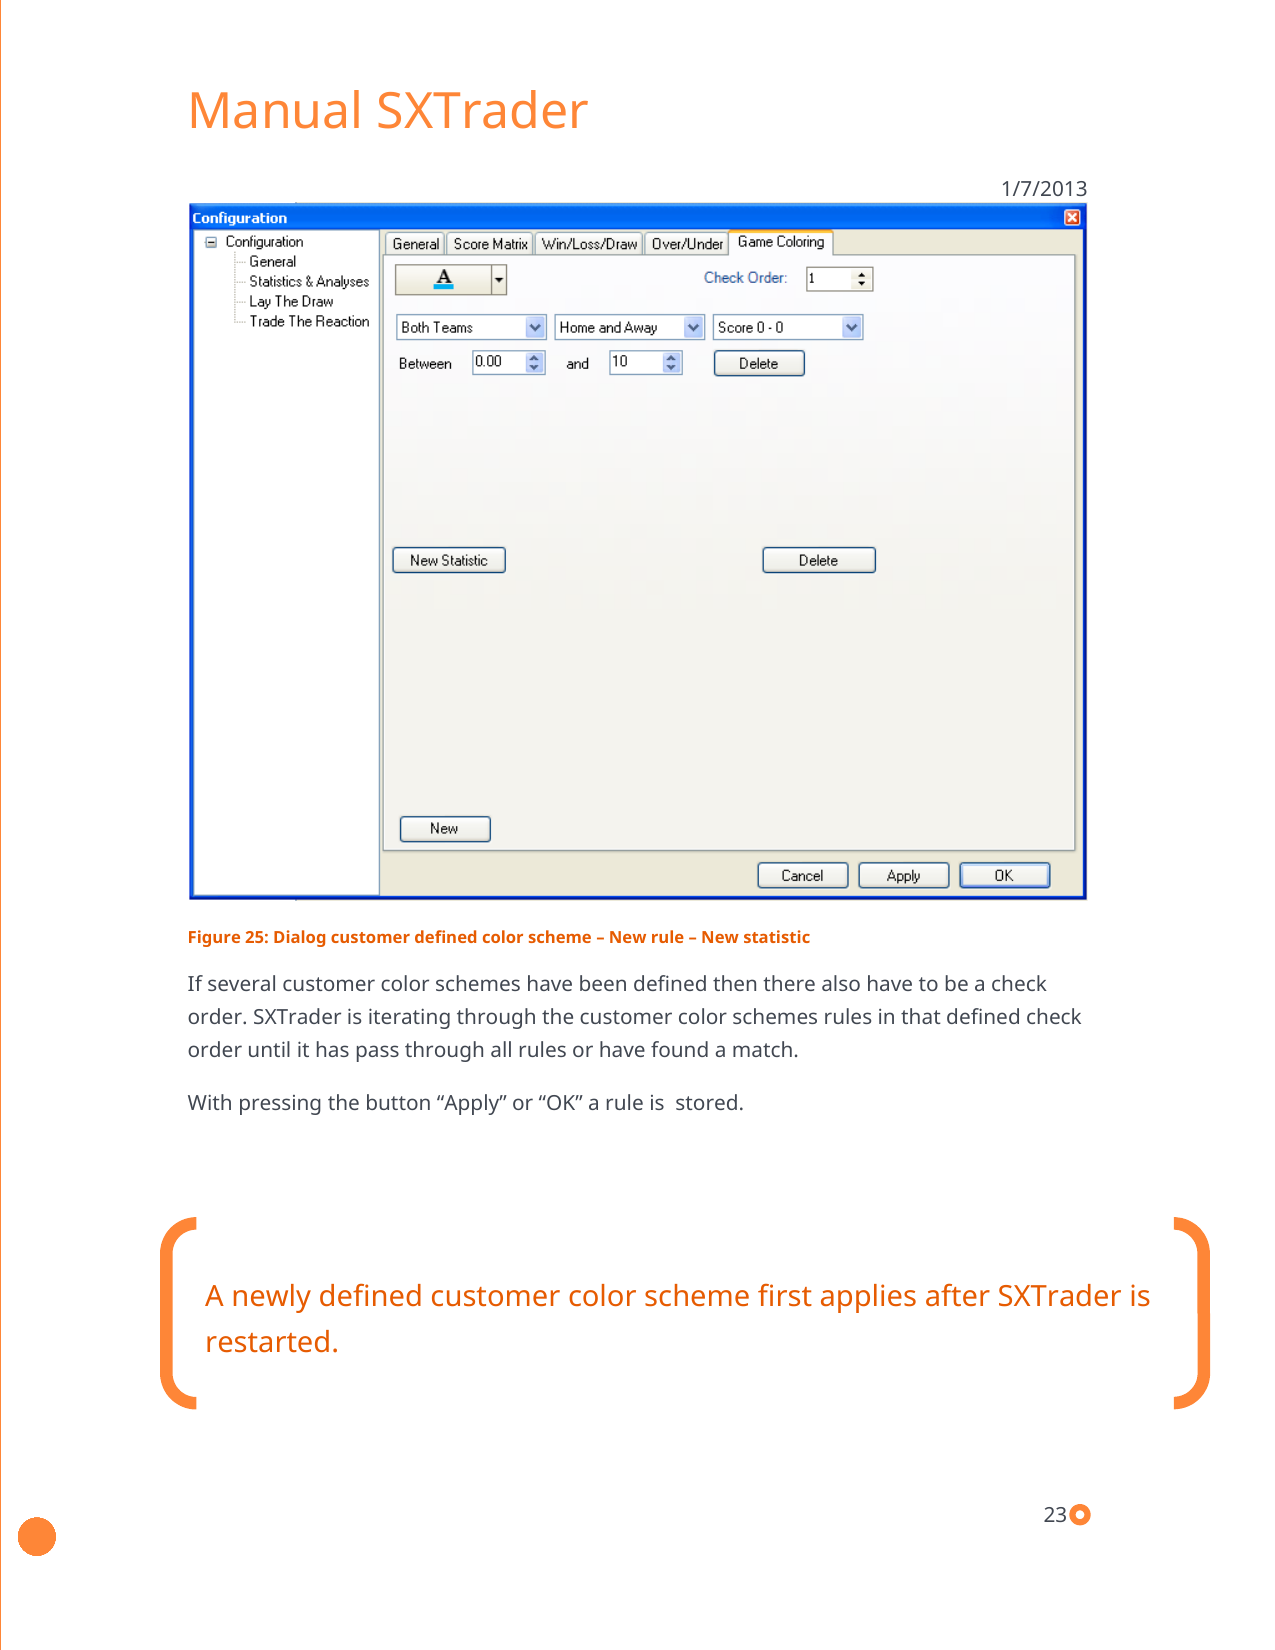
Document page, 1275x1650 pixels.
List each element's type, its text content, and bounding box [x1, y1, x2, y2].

text With pressing the button “Apply” or “OK” a rule is stored. [187, 1088, 1087, 1117]
text Figure 25: Dialog customer defined color scheme – New rule – New statistic [187, 926, 1087, 949]
text If several customer color schemes have been defined then there also have to be a check order. SXTrader is iterating through the customer color schemes rules in that defined check order until it has pass through all rules or have found a match. [187, 969, 1087, 1063]
